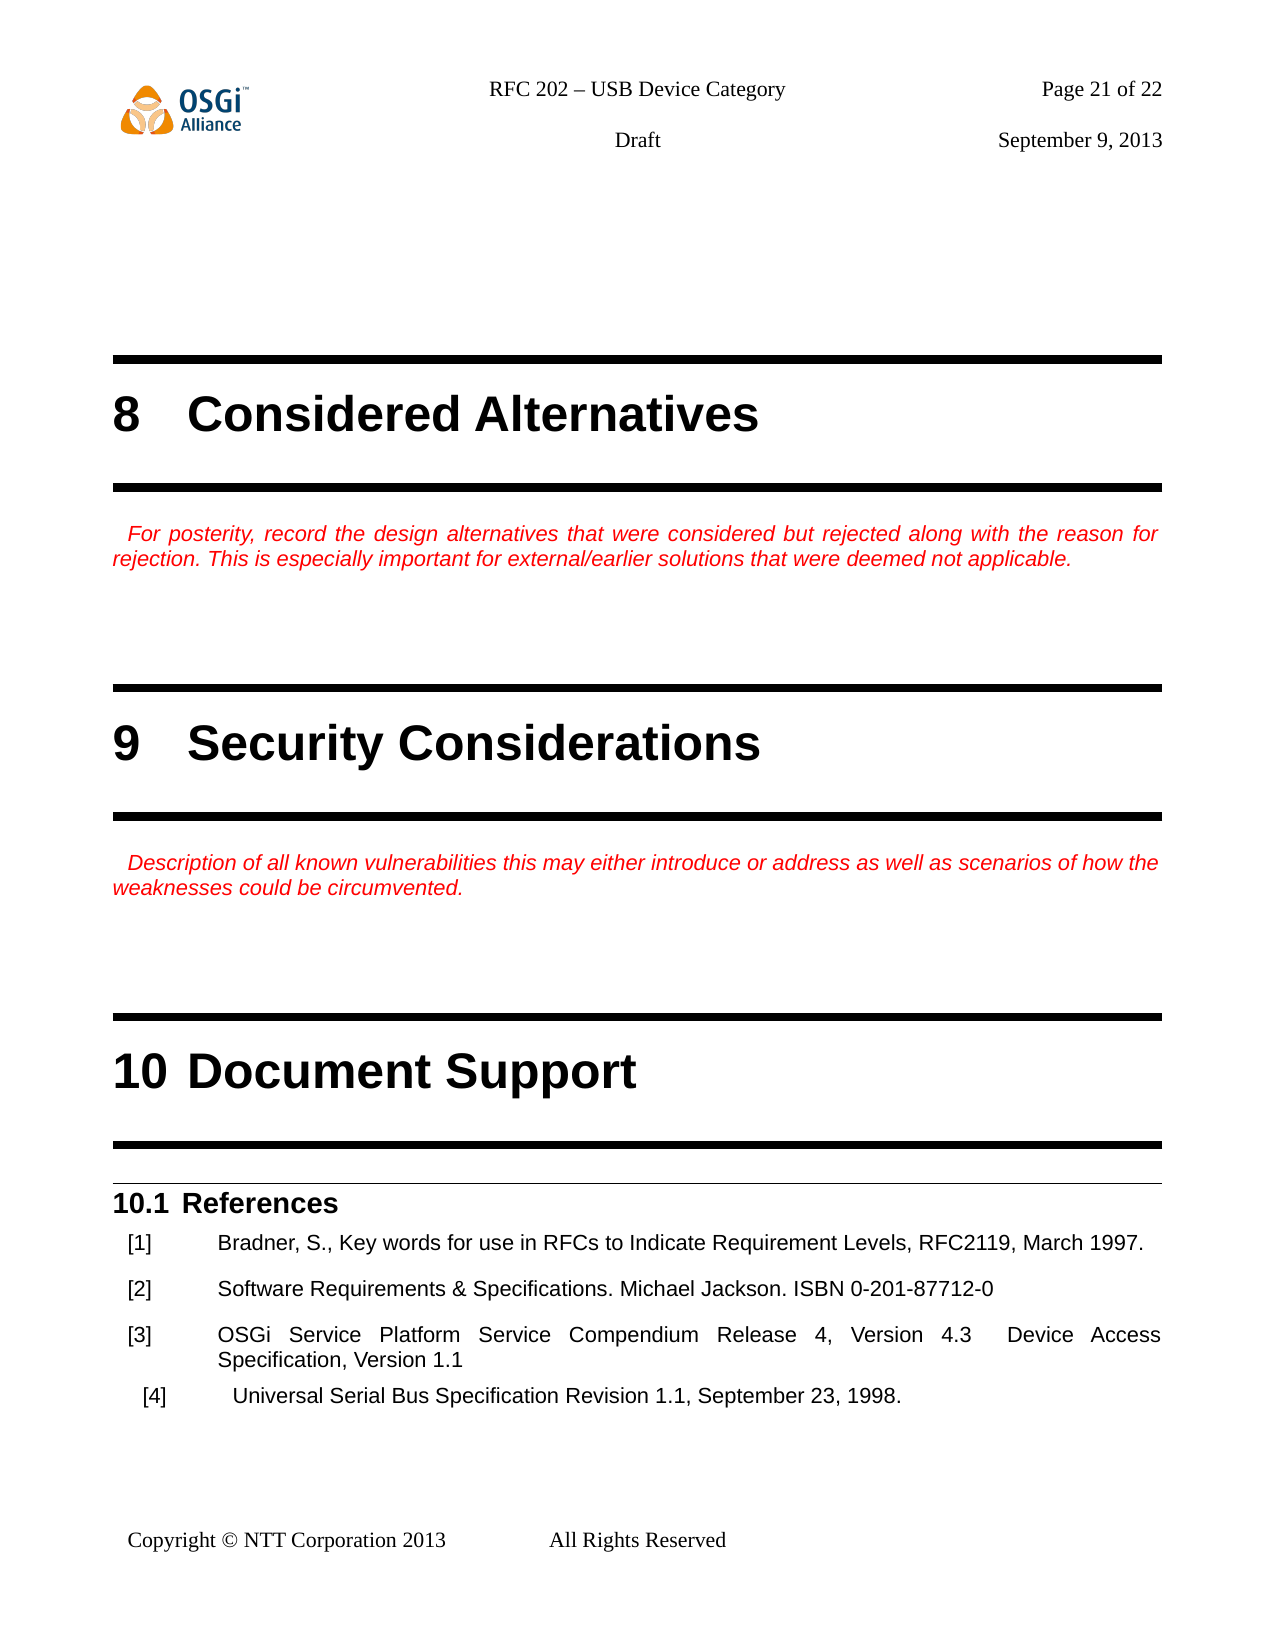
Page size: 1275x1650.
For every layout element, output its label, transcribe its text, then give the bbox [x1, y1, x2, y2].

subtitle Security Considerations [112, 685, 1162, 821]
text Description of all known vulnerabilities this may either introduce or address as well as scenarios of how the weaknesses could be circumvented. [112, 850, 1162, 900]
text For posterity, record the design alternatives that were considered but rejected along with the reason for rejection. This is especially important for external/earlier solutions that were deemed not applicable. [112, 521, 1162, 571]
list OSGi Service Platform Service Compendium Release 4, Version 4.3 Device Access Specification, Version 1.1 [127, 1322, 1162, 1372]
subtitle Document Support [112, 1014, 1162, 1149]
picture [113, 78, 257, 142]
subtitle References [112, 1184, 1162, 1219]
list Software Requirements & Specifications. Michael Jackson. ISBN 0-201-87712-0 [127, 1276, 1162, 1301]
list Universal Serial Bus Specification Revision 1.1, September 23, 1998. [127, 1383, 1162, 1408]
list Bradner, S., Key words for use in RFCs to Indicate Requirement Levels, RFC2119, March 1997. [127, 1230, 1162, 1255]
subtitle Considered Alternatives [112, 356, 1162, 492]
